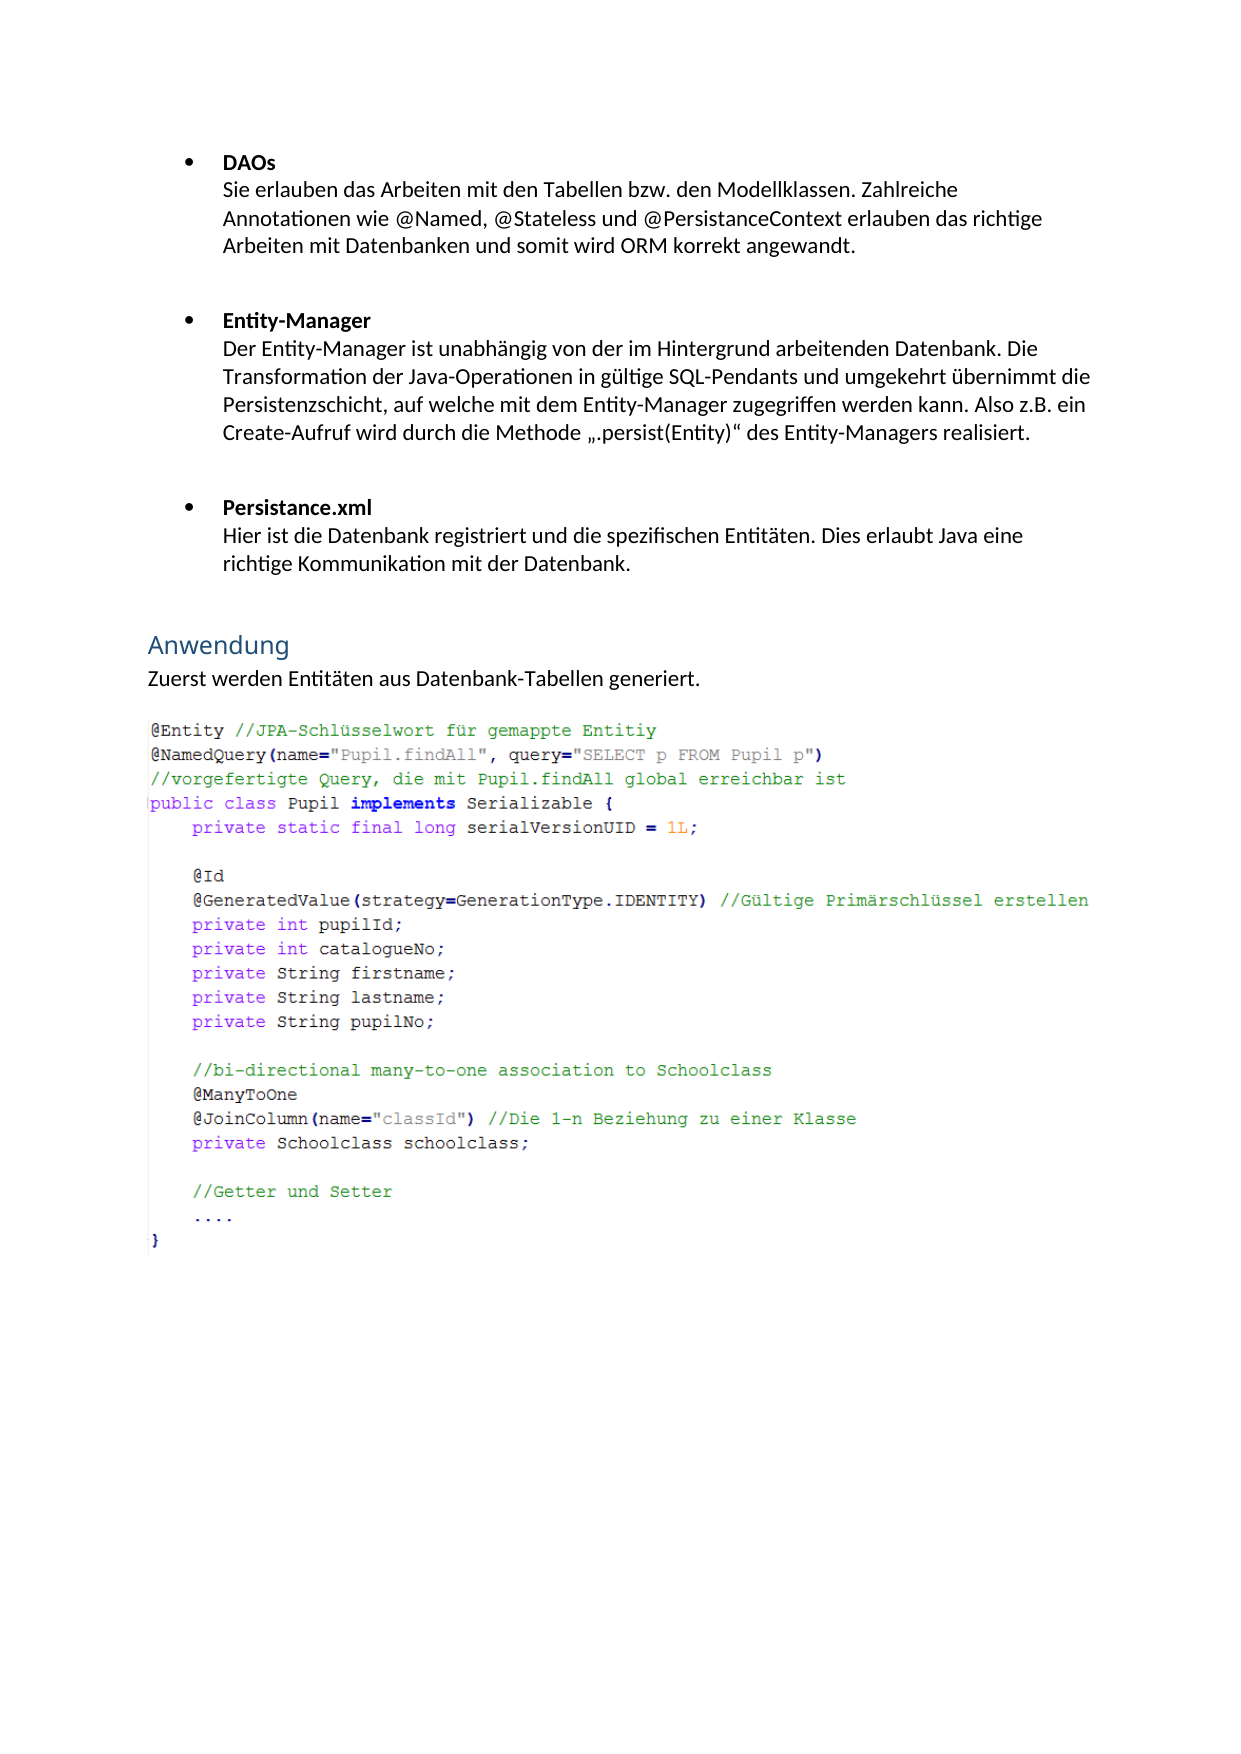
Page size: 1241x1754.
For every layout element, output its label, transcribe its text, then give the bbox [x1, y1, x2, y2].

list Entity-Manager Der Entity-Manager ist unabhängig von der im Hintergrund arbeitenden Datenbank. Die Transformation der Java-Operationen in gültige SQL-Pendants und umgekehrt übernimmt die Persistenzschicht, auf welche mit dem Entity-Manager zugegriffen werden kann. Also z.B. ein Create-Aufruf wird durch die Methode „.persist(Entity)“ des Entity-Managers realisiert. [185, 306, 1093, 446]
text Zuerst werden Entitäten aus Datenbank-Tabellen generiert. [148, 664, 1093, 692]
subtitle Anwendung [148, 628, 1093, 662]
list DAOs Sie erlauben das Arbeiten mit den Tabellen bzw. den Modellklassen. Zahlreiche Annotationen wie @Named, @Stateless und @PersistanceContext erlauben das richtige Arbeiten mit Datenbanken und somit wird ORM korrekt angewandt. [185, 148, 1093, 260]
list Persistance.xml Hier ist die Datenbank registriert und die spezifischen Entitäten. Dies erlaubt Java eine richtige Kommunikation mit der Datenbank. [185, 493, 1093, 577]
